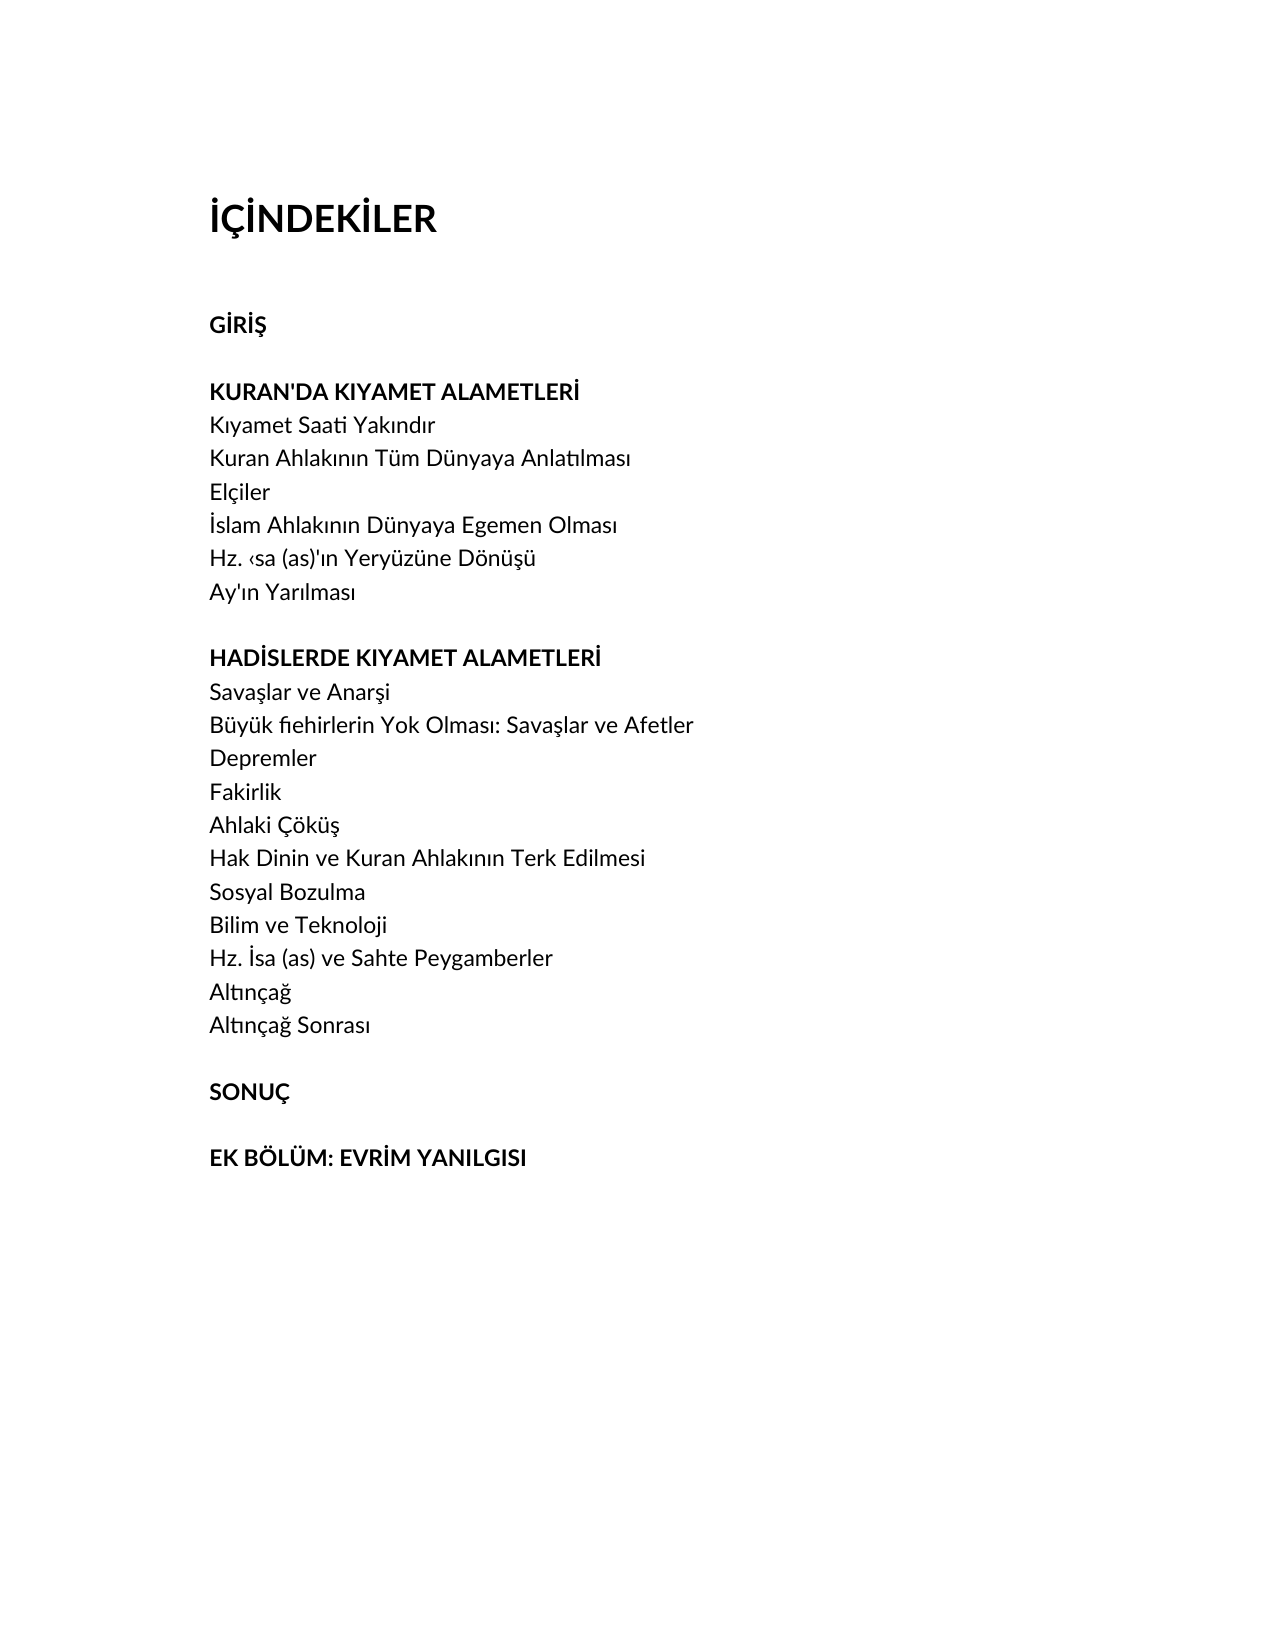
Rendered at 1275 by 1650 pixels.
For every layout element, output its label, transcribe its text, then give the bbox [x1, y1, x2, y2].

text Bilim ve Teknoloji [150, 907, 1149, 940]
text Elçiler [150, 473, 1149, 507]
text Hak Dinin ve Kuran Ahlakının Terk Edilmesi [150, 840, 1149, 873]
subtitle İÇİNDEKİLER [150, 195, 1149, 240]
text HADİSLERDE KIYAMET ALAMETLERİ [150, 640, 1149, 673]
text Büyük ﬁehirlerin Yok Olması: Savaşlar ve Afetler [150, 707, 1149, 740]
text Ahlaki Çöküş [150, 807, 1149, 840]
text Ay'ın Yarılması [150, 573, 1149, 607]
text SONUÇ [150, 1073, 1149, 1107]
text Sosyal Bozulma [150, 873, 1149, 907]
text Altınçağ Sonrası [150, 1007, 1149, 1040]
text İslam Ahlakının Dünyaya Egemen Olması [150, 507, 1149, 540]
text Depremler [150, 740, 1149, 773]
text Hz. ‹sa (as)'ın Yeryüzüne Dönüşü [150, 540, 1149, 573]
text Fakirlik [150, 773, 1149, 807]
text KURAN'DA KIYAMET ALAMETLERİ [150, 373, 1149, 407]
text Savaşlar ve Anarşi [150, 673, 1149, 707]
text Hz. İsa (as) ve Sahte Peygamberler [150, 940, 1149, 973]
text GİRİŞ [150, 307, 1149, 340]
text Kuran Ahlakının Tüm Dünyaya Anlatılması [150, 440, 1149, 473]
text EK BÖLÜM: EVRİM YANILGISI [150, 1140, 1149, 1173]
text Altınçağ [150, 973, 1149, 1007]
text Kıyamet Saati Yakındır [150, 407, 1149, 440]
